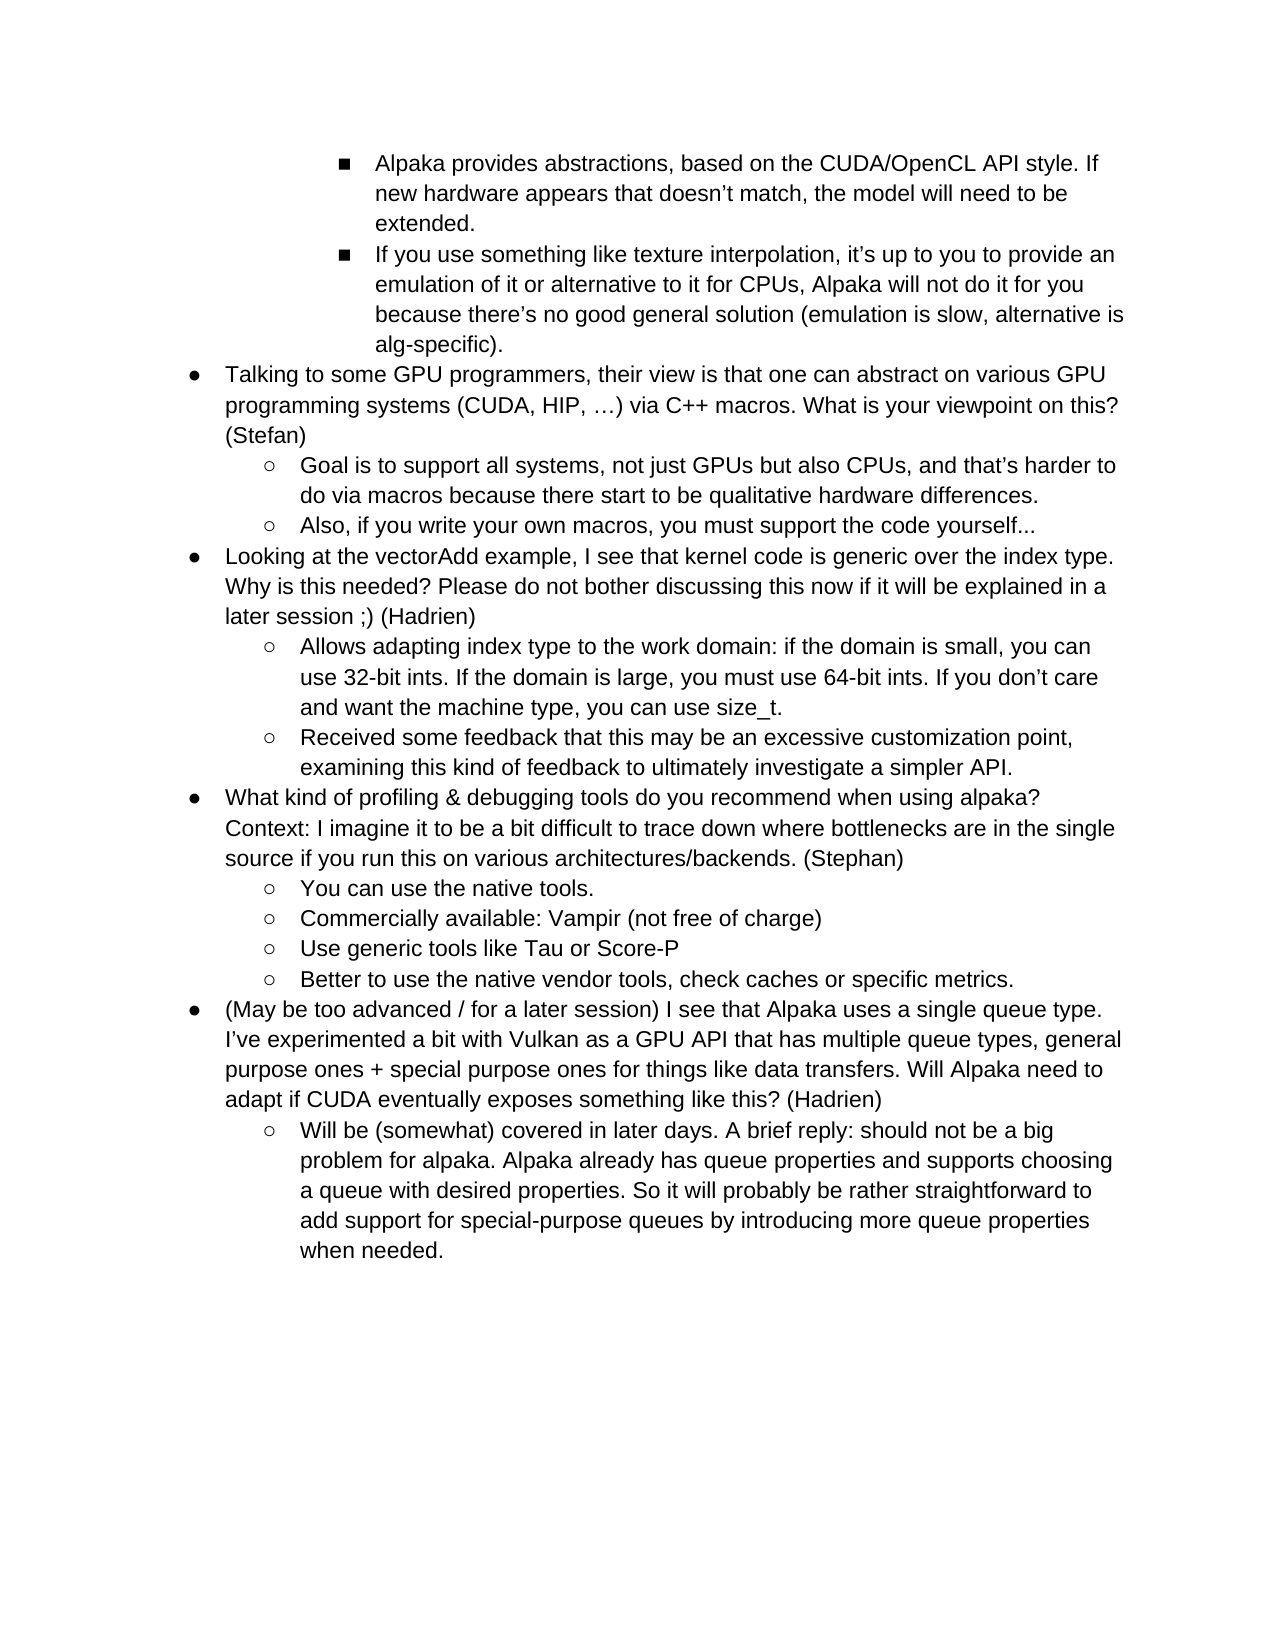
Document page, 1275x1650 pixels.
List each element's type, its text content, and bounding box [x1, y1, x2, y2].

list Talking to some GPU programmers, their view is that one can abstract on various GPU programming systems (CUDA, HIP, …) via C++ macros. What is your viewpoint on this? (Stefan) [187, 361, 1125, 448]
list Looking at the vectorAdd example, I see that kernel code is generic over the index type. Why is this needed? Please do not bother discussing this now if it will be explained in a later session ;) (Hadrien) [187, 543, 1125, 629]
list What kind of profiling & debugging tools do you recommend when using alpaka? Context: I imagine it to be a bit difficult to trace down where bottlenecks are in the single source if you run this on various architectures/backends. (Stephan) [187, 784, 1125, 871]
list Goal is to support all systems, not just GPUs but also CPUs, and that’s harder to do via macros because there start to be qualitative hardware differences. [262, 452, 1125, 509]
list Also, if you write your own macros, you must support the code yourself... [262, 512, 1125, 539]
list Use generic tools like Tau or Score-P [262, 935, 1125, 962]
list If you use something like texture interpolation, it’s up to you to provide an emulation of it or alternative to it for CPUs, Alpaka will not do it for you because there’s no good general solution (emulation is slow, alternative is alg-specific). [337, 241, 1125, 358]
list Received some feedback that this may be an excessive customization point, examining this kind of feedback to ultimately investigate a simpler API. [262, 724, 1125, 781]
list You can use the native tools. [262, 875, 1125, 901]
list Alpaka provides abstractions, based on the CUDA/OpenCL API style. If new hardware appears that doesn’t match, the model will need to be extended. [337, 150, 1125, 237]
list Commercially available: Vampir (not free of charge) [262, 905, 1125, 932]
list Better to use the native vendor tools, check caches or specific metrics. [262, 966, 1125, 992]
list Allows adapting index type to the work domain: if the domain is small, you can use 32-bit ints. If the domain is large, you must use 64-bit ints. If you don’t care and want the machine type, you can use size_t. [262, 633, 1125, 720]
list (May be too advanced / for a later session) I see that Alpaka uses a single queue type. I’ve experimented a bit with Vulkan as a GPU API that has multiple queue types, general purpose ones + special purpose ones for things like data transfers. Will Alpaka need to adapt if CUDA eventually exposes something like this? (Hadrien) [187, 996, 1125, 1113]
list Will be (somewhat) covered in later days. A brief reply: should not be a big problem for alpaka. Alpaka already has queue properties and supports choosing a queue with desired properties. So it will probably be rather straightforward to add support for special-purpose queues by introducing more queue properties when needed. [262, 1117, 1125, 1264]
